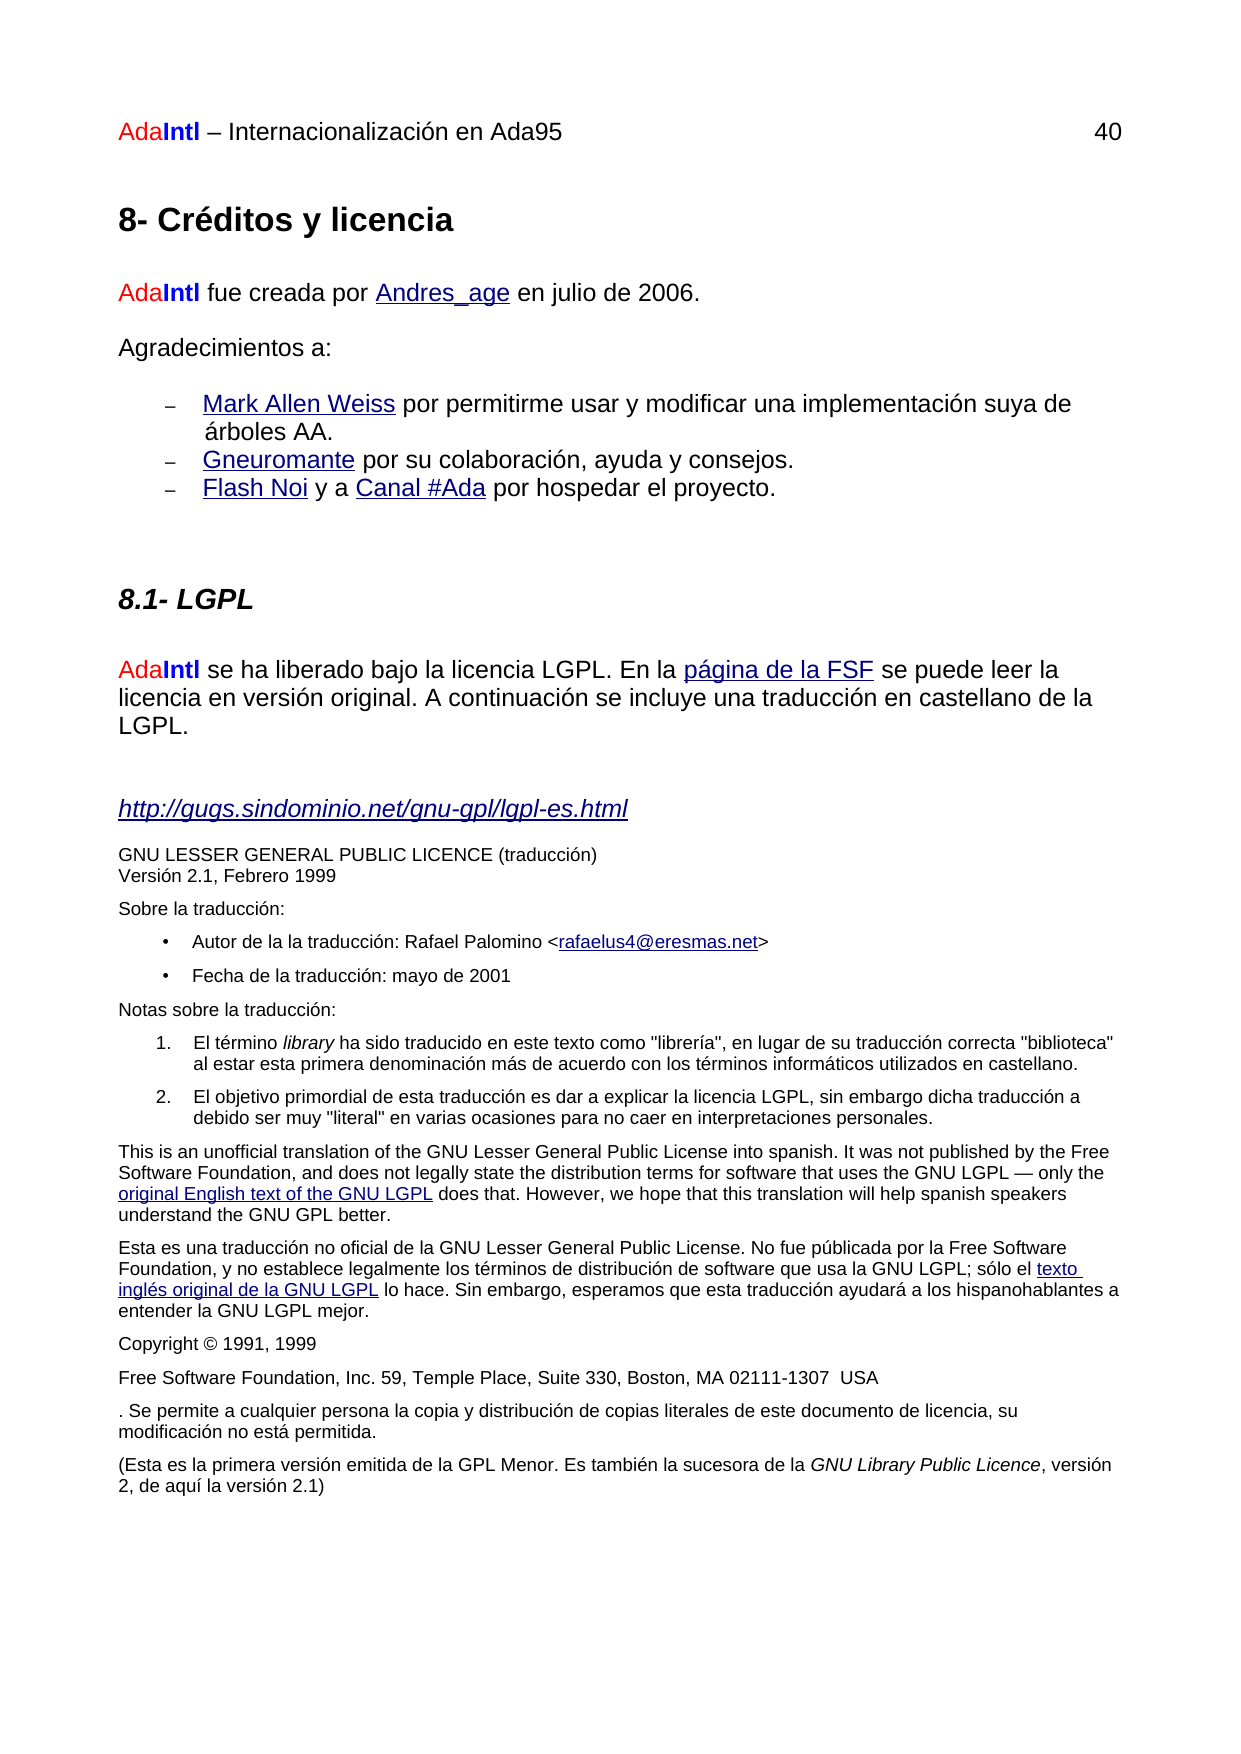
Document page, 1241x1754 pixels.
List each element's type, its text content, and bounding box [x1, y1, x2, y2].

list El término library ha sido traducido en este texto como "librería", en lugar de su traducción correcta "biblioteca" al estar esta primera denominación más de acuerdo con los términos informáticos utilizados en castellano. [156, 1032, 1122, 1074]
text Versión 2.1, Febrero 1999 [118, 865, 1122, 886]
text (Esta es la primera versión emitida de la GPL Menor. Es también la sucesora de la GNU Library Public Licence, versión 2, de aquí la versión 2.1) [118, 1455, 1122, 1497]
text AdaIntl se ha liberado bajo la licencia LGPL. En la página de la FSF se puede leer la licencia en versión original. A continuación se incluye una traducción en castellano de la LGPL. [118, 656, 1122, 739]
text http://gugs.sindominio.net/gnu-gpl/lgpl-es.html [118, 795, 1122, 823]
list Fecha de la traducción: mayo de 2001 [162, 965, 1122, 986]
text Agradecimientos a: [118, 334, 1122, 362]
text Copyright © 1991, 1999 [118, 1334, 1122, 1354]
text . Se permite a cualquier persona la copia y distribución de copias literales de este documento de licencia, su modificación no está permitida. [118, 1401, 1122, 1442]
text AdaIntl fue creada por Andres_age en julio de 2006. [118, 278, 1122, 306]
list Mark Allen Weiss por permitirme usar y modificar una implementación suya de árboles AA. [165, 390, 1122, 446]
text This is an unofficial translation of the GNU Lesser General Public License into spanish. It was not published by the Free Software Foundation, and does not legally state the distribution terms for software that uses the GNU LGPL — only the original English text of the GNU LGPL does that. However, we hope that this translation will help spanish speakers understand the GNU GPL better. [118, 1141, 1122, 1225]
text Sobre la traducción: [118, 898, 1122, 919]
text Esta es una traducción no oficial de la GNU Lesser General Public License. No fue públicada por la Free Software Foundation, y no establece legalmente los términos de distribución de software que usa la GNU LGPL; sólo el texto inglés original de la GNU LGPL lo hace. Sin embargo, esperamos que esta traducción ayudará a los hispanohablantes a entender la GNU LGPL mejor. [118, 1237, 1122, 1321]
subtitle 8- Créditos y licencia [118, 201, 1122, 238]
list Flash Noi y a Canal #Ada por hospedar el proyecto. [165, 474, 1122, 502]
list Autor de la la traducción: Rafael Palomino <rafaelus4@eresmas.net> [162, 932, 1122, 953]
list Gneuromante por su colaboración, ayuda y consejos. [165, 446, 1122, 474]
text GNU LESSER GENERAL PUBLIC LICENCE (traducción) [118, 844, 1122, 865]
list El objetivo primordial de esta traducción es dar a explicar la licencia LGPL, sin embargo dicha traducción a debido ser muy "literal" en varias ocasiones para no caer en interpretaciones personales. [156, 1087, 1122, 1129]
subtitle 8.1- LGPL [118, 583, 1122, 615]
text Notas sobre la traducción: [118, 999, 1122, 1020]
text Free Software Foundation, Inc. 59, Temple Place, Suite 330, Boston, MA 02111-1307 USA [118, 1367, 1122, 1388]
